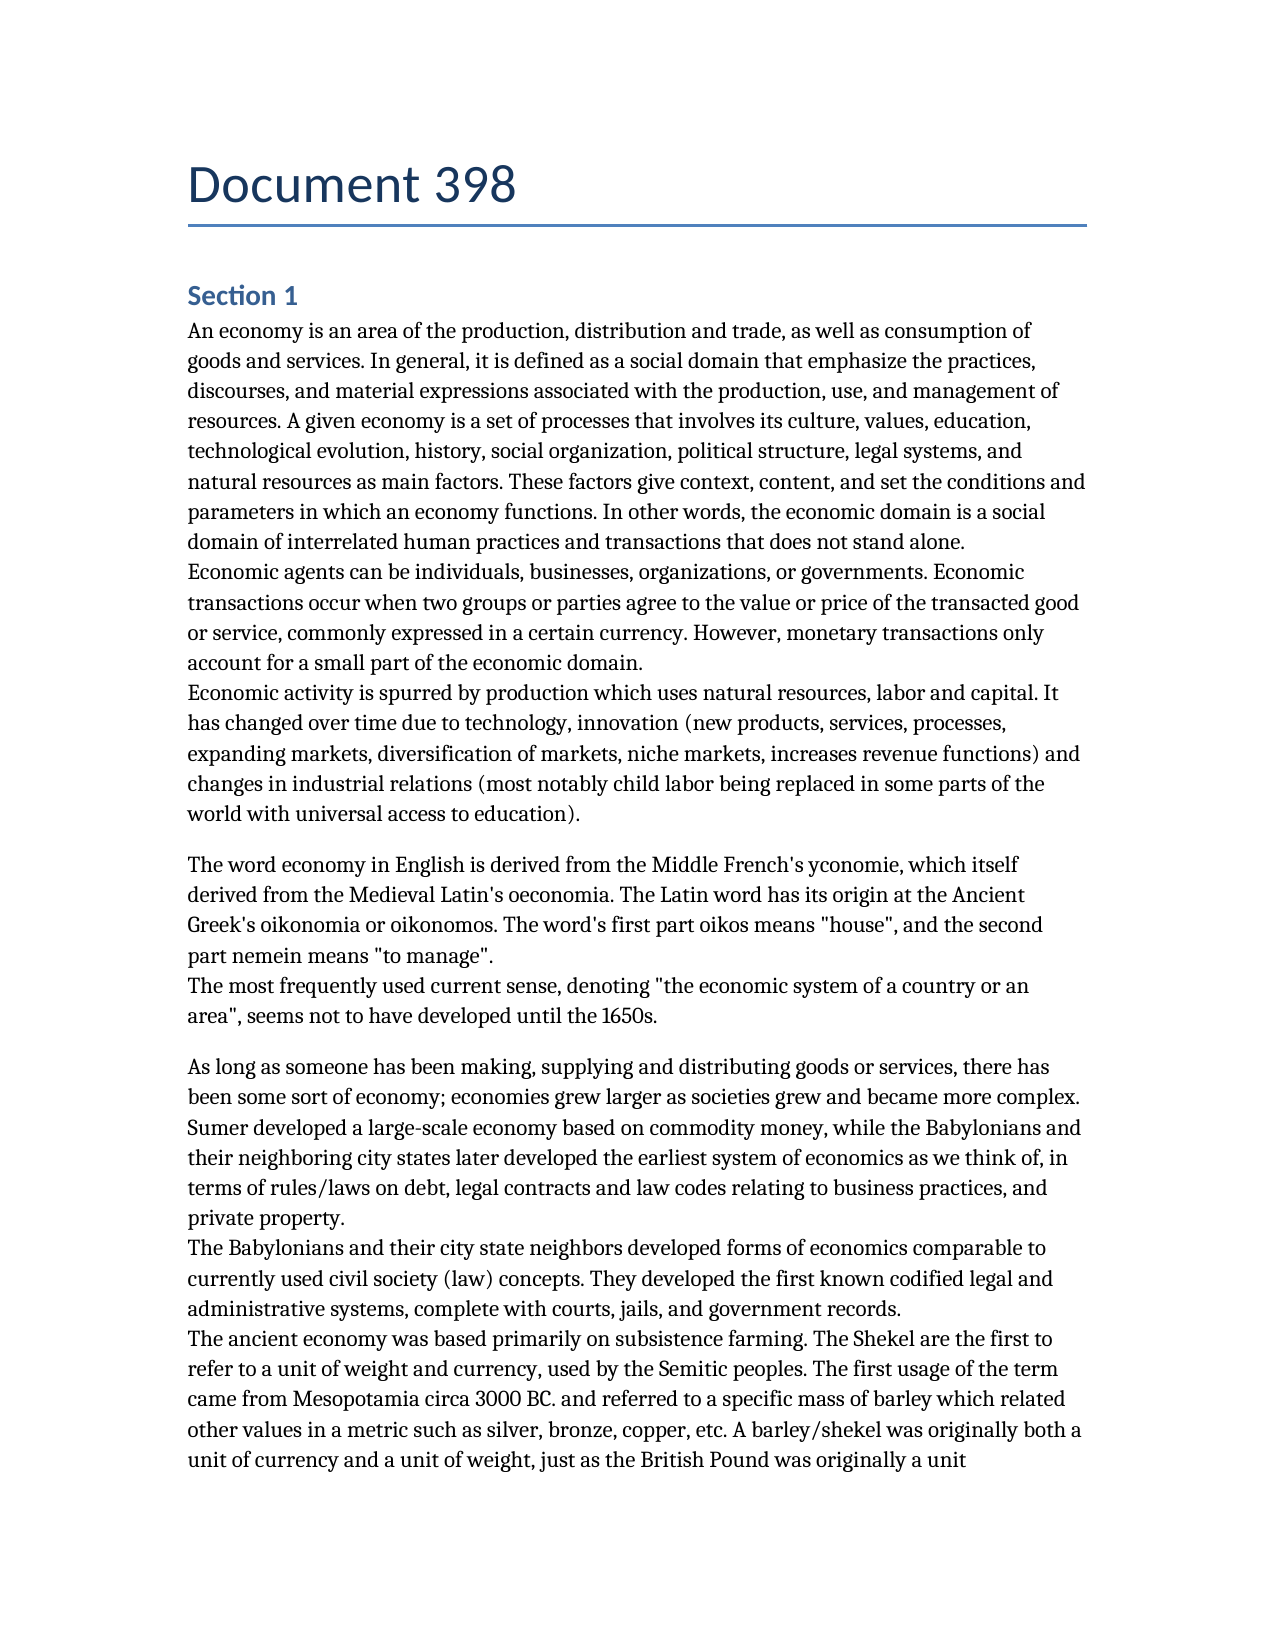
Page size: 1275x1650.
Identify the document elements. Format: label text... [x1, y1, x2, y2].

title Document 398 [187, 150, 1087, 227]
subtitle Section 1 [187, 277, 1087, 312]
text An economy is an area of the production, distribution and trade, as well as consumption of goods and services. In general, it is defined as a social domain that emphasize the practices, discourses, and material expressions associated with the production, use, and management of resources. A given economy is a set of processes that involves its culture, values, education, technological evolution, history, social organization, political structure, legal systems, and natural resources as main factors. These factors give context, content, and set the conditions and parameters in which an economy functions. In other words, the economic domain is a social domain of interrelated human practices and transactions that does not stand alone. Economic agents can be individuals, businesses, organizations, or governments. Economic transactions occur when two groups or parties agree to the value or price of the transacted good or service, commonly expressed in a certain currency. However, monetary transactions only account for a small part of the economic domain. Economic activity is spurred by production which uses natural resources, labor and capital. It has changed over time due to technology, innovation (new products, services, processes, expanding markets, diversification of markets, niche markets, increases revenue functions) and changes in industrial relations (most notably child labor being replaced in some parts of the world with universal access to education). [187, 317, 1087, 827]
text As long as someone has been making, supplying and distributing goods or services, there has been some sort of economy; economies grew larger as societies grew and became more complex. Sumer developed a large-scale economy based on commodity money, while the Babylonians and their neighboring city states later developed the earliest system of economics as we think of, in terms of rules/laws on debt, legal contracts and law codes relating to business practices, and private property. The Babylonians and their city state neighbors developed forms of economics comparable to currently used civil society (law) concepts. They developed the first known codified legal and administrative systems, complete with courts, jails, and government records. The ancient economy was based primarily on subsistence farming. The Shekel are the first to refer to a unit of weight and currency, used by the Semitic peoples. The first usage of the term came from Mesopotamia circa 3000 BC. and referred to a specific mass of barley which related other values in a metric such as silver, bronze, copper, etc. A barley/shekel was originally both a unit of currency and a unit of weight, just as the British Pound was originally a unit [187, 1054, 1087, 1473]
text The word economy in English is derived from the Middle French's yconomie, which itself derived from the Medieval Latin's oeconomia. The Latin word has its origin at the Ancient Greek's oikonomia or oikonomos. The word's first part oikos means "house", and the second part nemein means "to manage". The most frequently used current sense, denoting "the economic system of a country or an area", seems not to have developed until the 1650s. [187, 852, 1087, 1029]
